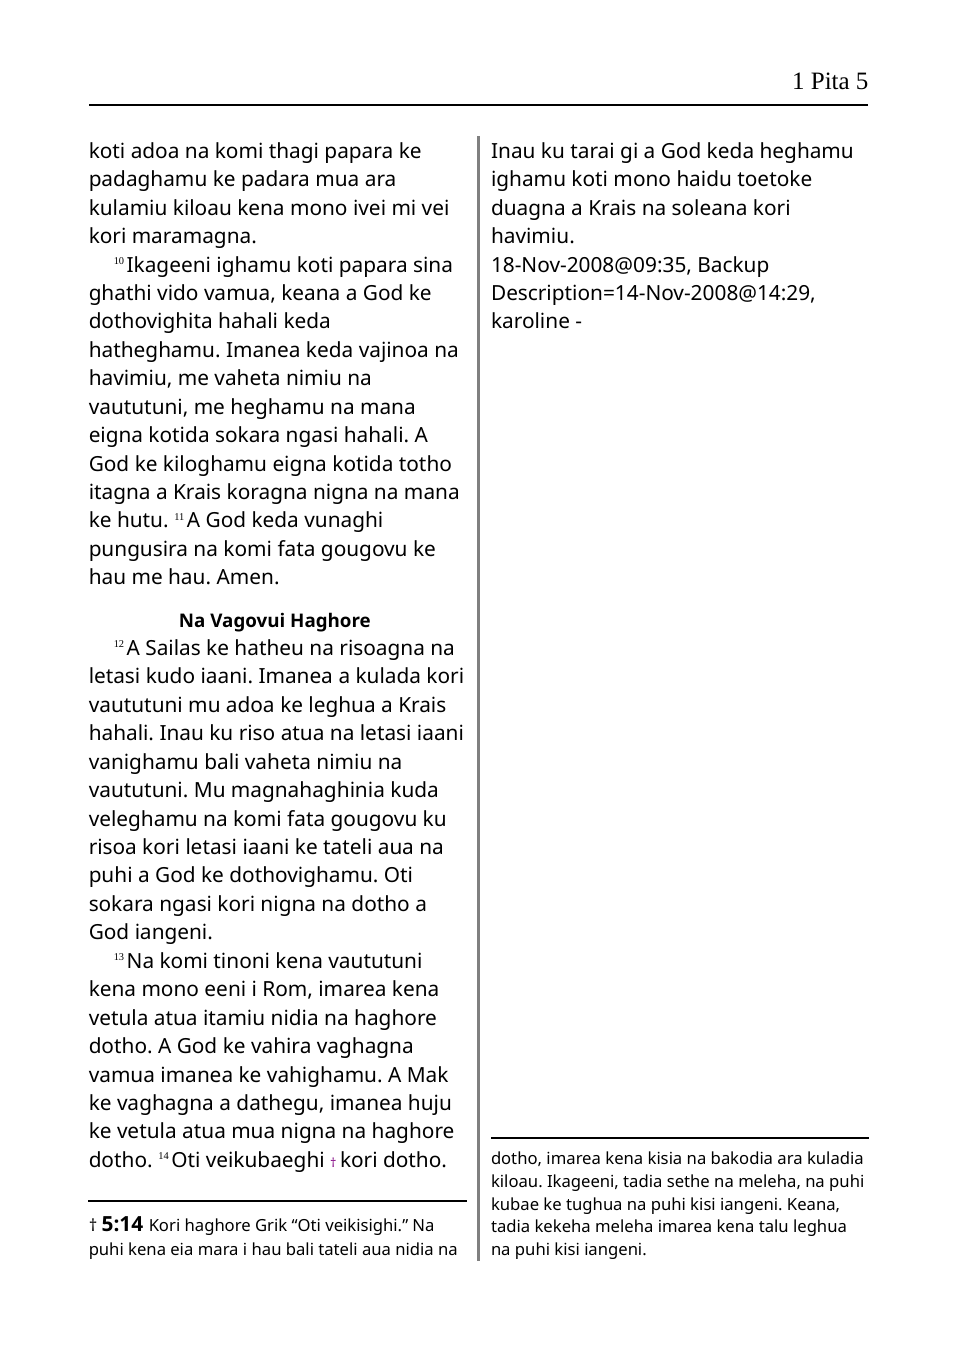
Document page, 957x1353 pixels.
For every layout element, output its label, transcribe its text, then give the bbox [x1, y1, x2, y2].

text 13 Na komi tinoni kena vaututuni kena mono eeni i Rom, imarea kena vetula atua itamiu nidia na haghore dotho. A God ke vahira vaghagna vamua imanea ke vahighamu. A Mak ke vaghagna a dathegu, imanea huju ke vetula atua mua nigna na haghore dotho. 14 Oti veikubaeghi kori dotho. Inau ku tarai gi a God keda heghamu ighamu koti mono haidu toetoke duagna a Krais na soleana kori havimiu. [491, 136, 868, 250]
text 18-Nov-2008@09:35, Backup Description=14-Nov-2008@14:29, karoline - [491, 250, 868, 335]
text 10 Ikageeni ighamu koti papara sina ghathi vido vamua, keana a God ke dothovighita hahali keda hatheghamu. Imanea keda vajinoa na havimiu, me vaheta nimiu na vaututuni, me heghamu na mana eigna kotida sokara ngasi hahali. A God ke kiloghamu eigna kotida totho itagna a Krais koragna nigna na mana ke hutu. 11 A God keda vunaghi pungusira na komi fata gougovu ke hau me hau. Amen. [88, 250, 466, 591]
text 12 A Sailas ke hatheu na risoagna na letasi kudo iaani. Imanea a kulada kori vaututuni mu adoa ke leghua a Krais hahali. Inau ku riso atua na letasi iaani vanighamu bali vaheta nimiu na vaututuni. Mu magnahaghinia kuda veleghamu na komi fata gougovu ku risoa kori letasi iaani ke tateli aua na puhi a God ke dothovighamu. Oti sokara ngasi kori nigna na dotho a God iangeni. [88, 633, 466, 946]
text 13 Na komi tinoni kena vaututuni kena mono eeni i Rom, imarea kena vetula atua itamiu nidia na haghore dotho. A God ke vahira vaghagna vamua imanea ke vahighamu. A Mak ke vaghagna a dathegu, imanea huju ke vetula atua mua nigna na haghore dotho. 14 Oti veikubaeghi kori dotho. Inau ku tarai gi a God keda heghamu ighamu koti mono haidu toetoke duagna a Krais na soleana kori havimiu. [88, 946, 466, 1173]
text Na Vagovui Haghore [88, 608, 466, 633]
text 5:14 Kori haghore Grik “Oti veikisighi.” Na puhi kena eia mara i hau bali tateli aua nidia na [88, 1209, 466, 1260]
text koti adoa na komi thagi papara ke padaghamu ke padara mua ara kulamiu kiloau kena mono ivei mi vei kori maramagna. [88, 136, 466, 250]
text dotho, imarea kena kisia na bakodia ara kuladia kiloau. Ikageeni, tadia sethe na meleha, na puhi kubae ke tughua na puhi kisi iangeni. Keana, tadia kekeha meleha imarea kena talu leghua na puhi kisi iangeni. [491, 1147, 868, 1260]
